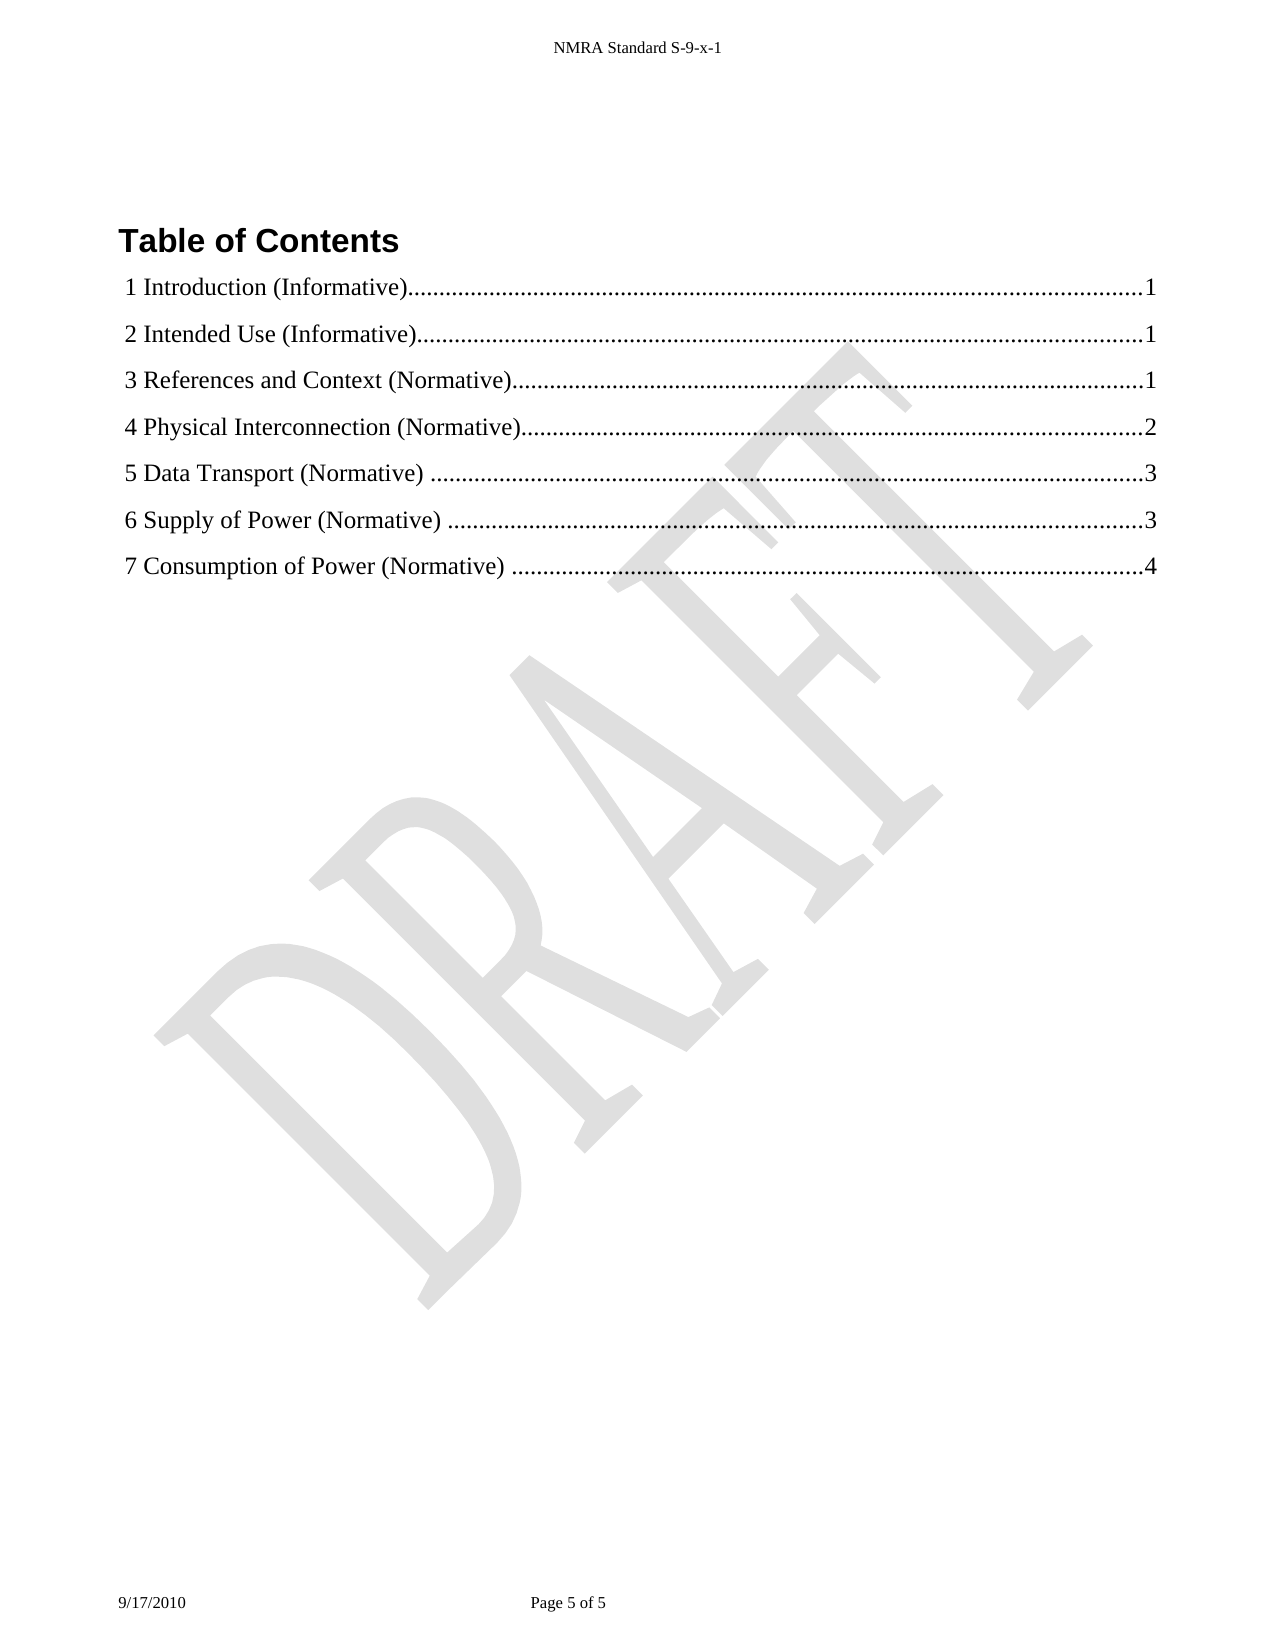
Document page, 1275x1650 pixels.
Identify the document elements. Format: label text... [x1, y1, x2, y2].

text 6 Supply of Power (Normative) 3 [742, 505, 894, 533]
text 3 References and Context (Normative) 1 [118, 365, 823, 394]
text 3 References and Context (Normative) 1 [834, 374, 882, 394]
text 2 Intended Use (Informative) 1 [118, 319, 1157, 348]
text 4 Physical Interconnection (Normative) 2 [816, 412, 1157, 441]
text 5 Data Transport (Normative) 3 [862, 458, 1157, 487]
text 7 Consumption of Power (Normative) 4 [118, 551, 637, 580]
text 4 Physical Interconnection (Normative) 2 [118, 412, 776, 441]
text 3 References and Context (Normative) 1 [873, 365, 1157, 394]
subtitle Table of Contents [118, 221, 1157, 260]
text 1 Introduction (Informative) 1 [118, 272, 1157, 301]
text 7 Consumption of Power (Normative) 4 [665, 551, 941, 580]
text 6 Supply of Power (Normative) 3 [909, 505, 1157, 533]
text 5 Data Transport (Normative) 3 [757, 458, 848, 487]
text 7 Consumption of Power (Normative) 4 [955, 551, 1157, 580]
text 6 Supply of Power (Normative) 3 [118, 505, 683, 533]
text 6 Supply of Power (Normative) 3 [695, 509, 751, 533]
text 5 Data Transport (Normative) 3 [118, 458, 745, 487]
